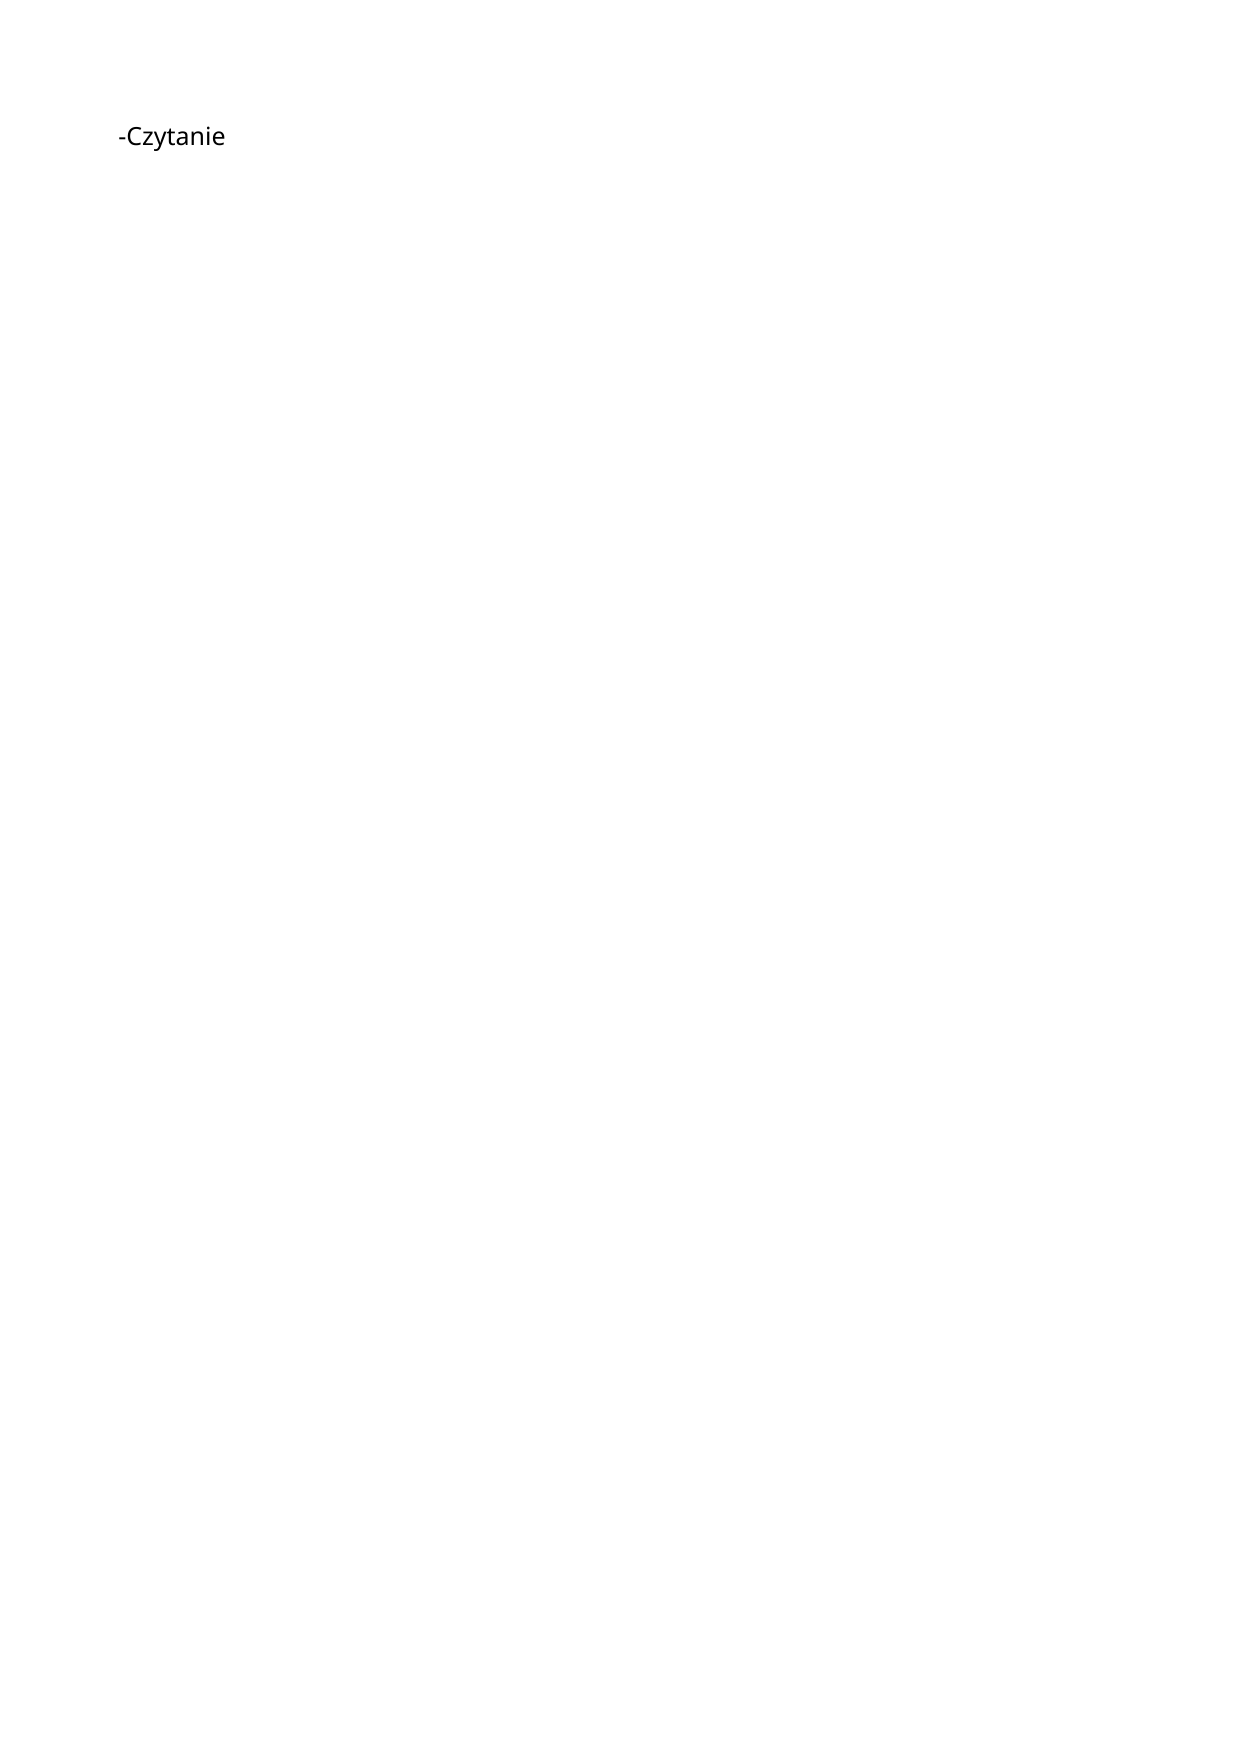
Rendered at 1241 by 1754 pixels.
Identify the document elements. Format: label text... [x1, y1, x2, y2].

text -Czytanie [118, 118, 1122, 152]
